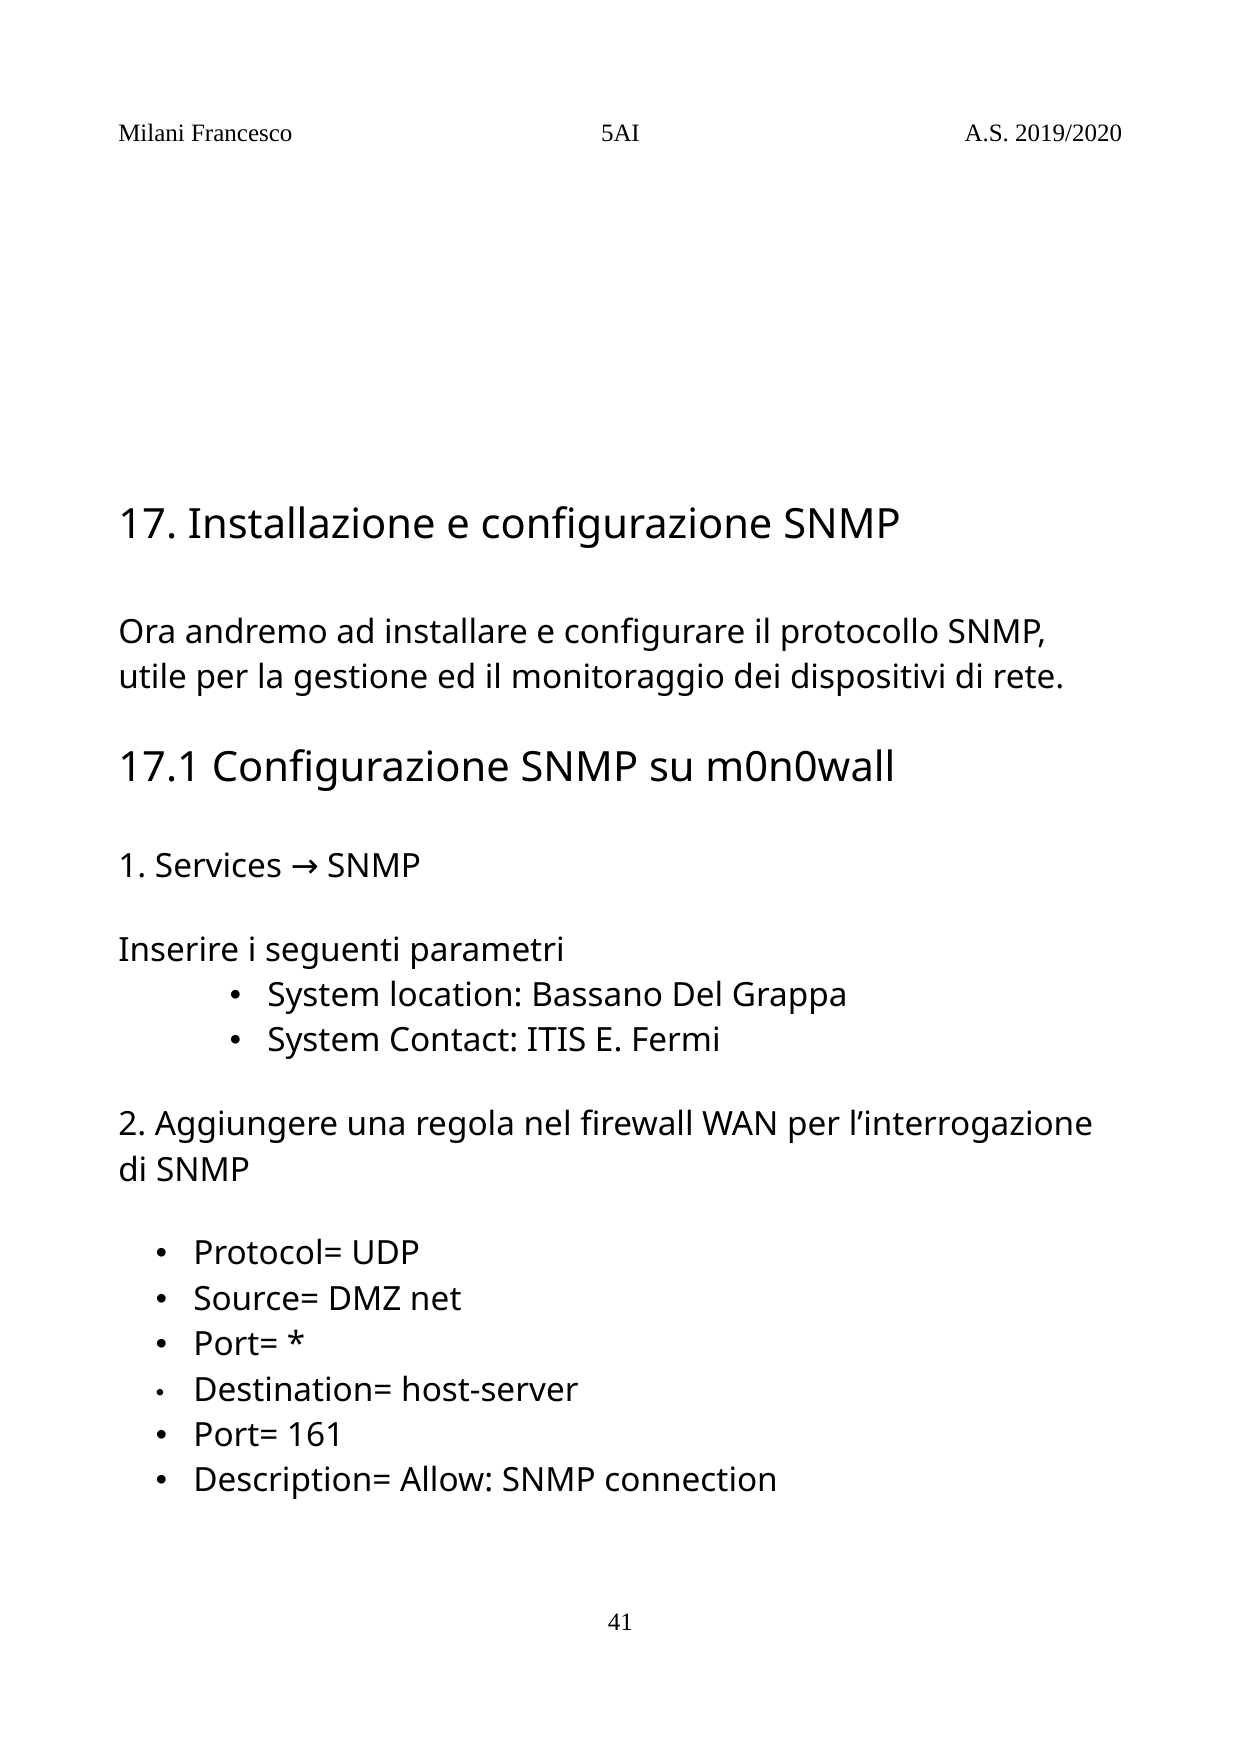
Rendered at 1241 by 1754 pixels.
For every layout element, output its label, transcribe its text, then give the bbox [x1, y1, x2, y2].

list Port= * [156, 1320, 1122, 1365]
text Inserire i seguenti parametri [118, 925, 1122, 971]
text 1. Services → SNMP [118, 842, 1122, 887]
text 17.1 Configurazione SNMP su m0n0wall [118, 737, 1122, 794]
text Ora andremo ad installare e configurare il protocollo SNMP, utile per la gestione ed il monitoraggio dei dispositivi di rete. [118, 608, 1122, 699]
list Protocol= UDP [156, 1229, 1122, 1274]
text 2. Aggiungere una regola nel firewall WAN per l’interrogazione di SNMP [118, 1100, 1122, 1191]
text 17. Installazione e configurazione SNMP [118, 494, 1122, 551]
list Port= 161 [156, 1411, 1122, 1456]
list System Contact: ITIS E. Fermi [229, 1016, 1122, 1062]
list Description= Allow: SNMP connection [156, 1456, 1122, 1502]
list Source= DMZ net [156, 1274, 1122, 1320]
list System location: Bassano Del Grappa [229, 971, 1122, 1016]
list Destination= host-server [156, 1365, 1122, 1411]
